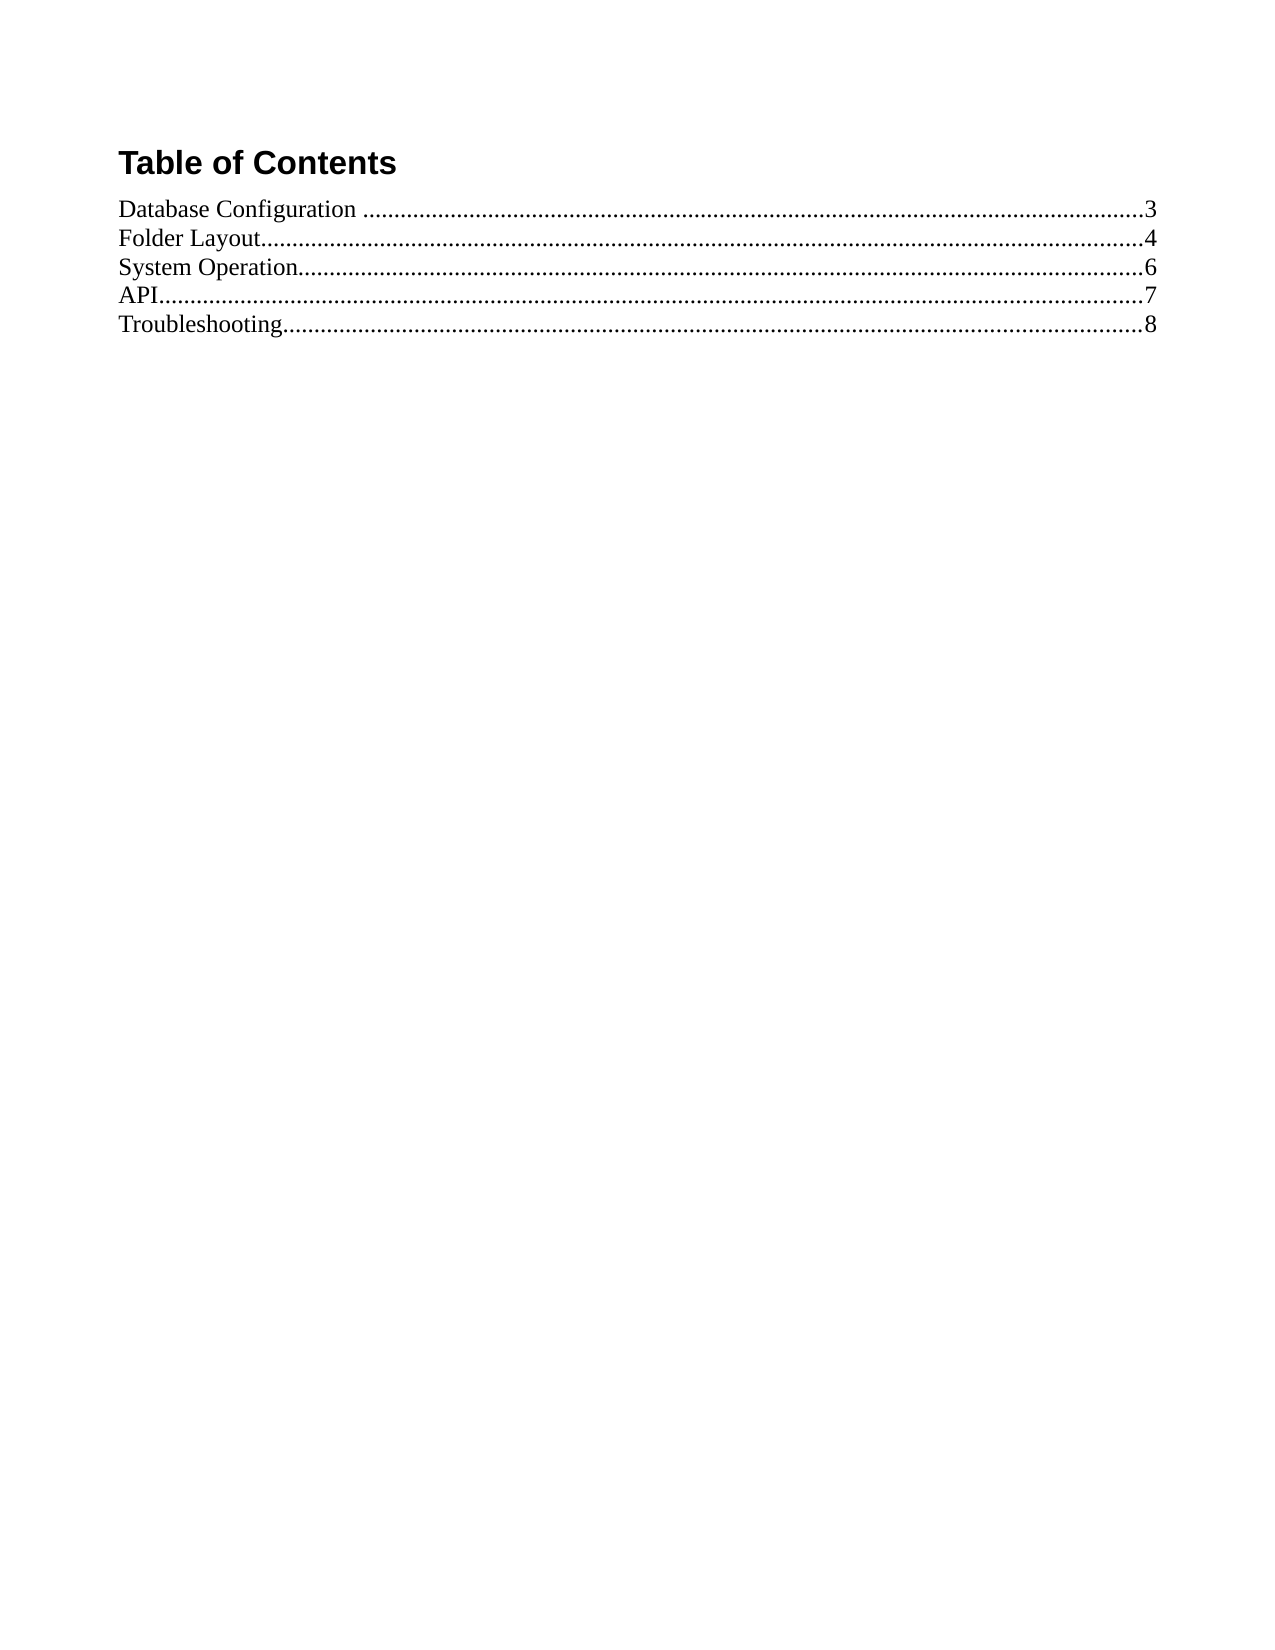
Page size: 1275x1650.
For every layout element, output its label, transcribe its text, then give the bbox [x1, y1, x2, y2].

subtitle Table of Contents [118, 143, 1157, 182]
text Folder Layout 4 [118, 223, 1157, 252]
text Troubleshooting 8 [118, 309, 1157, 338]
text API 7 [118, 280, 1157, 309]
text Database Configuration 3 [118, 194, 1157, 223]
text System Operation 6 [118, 252, 1157, 280]
